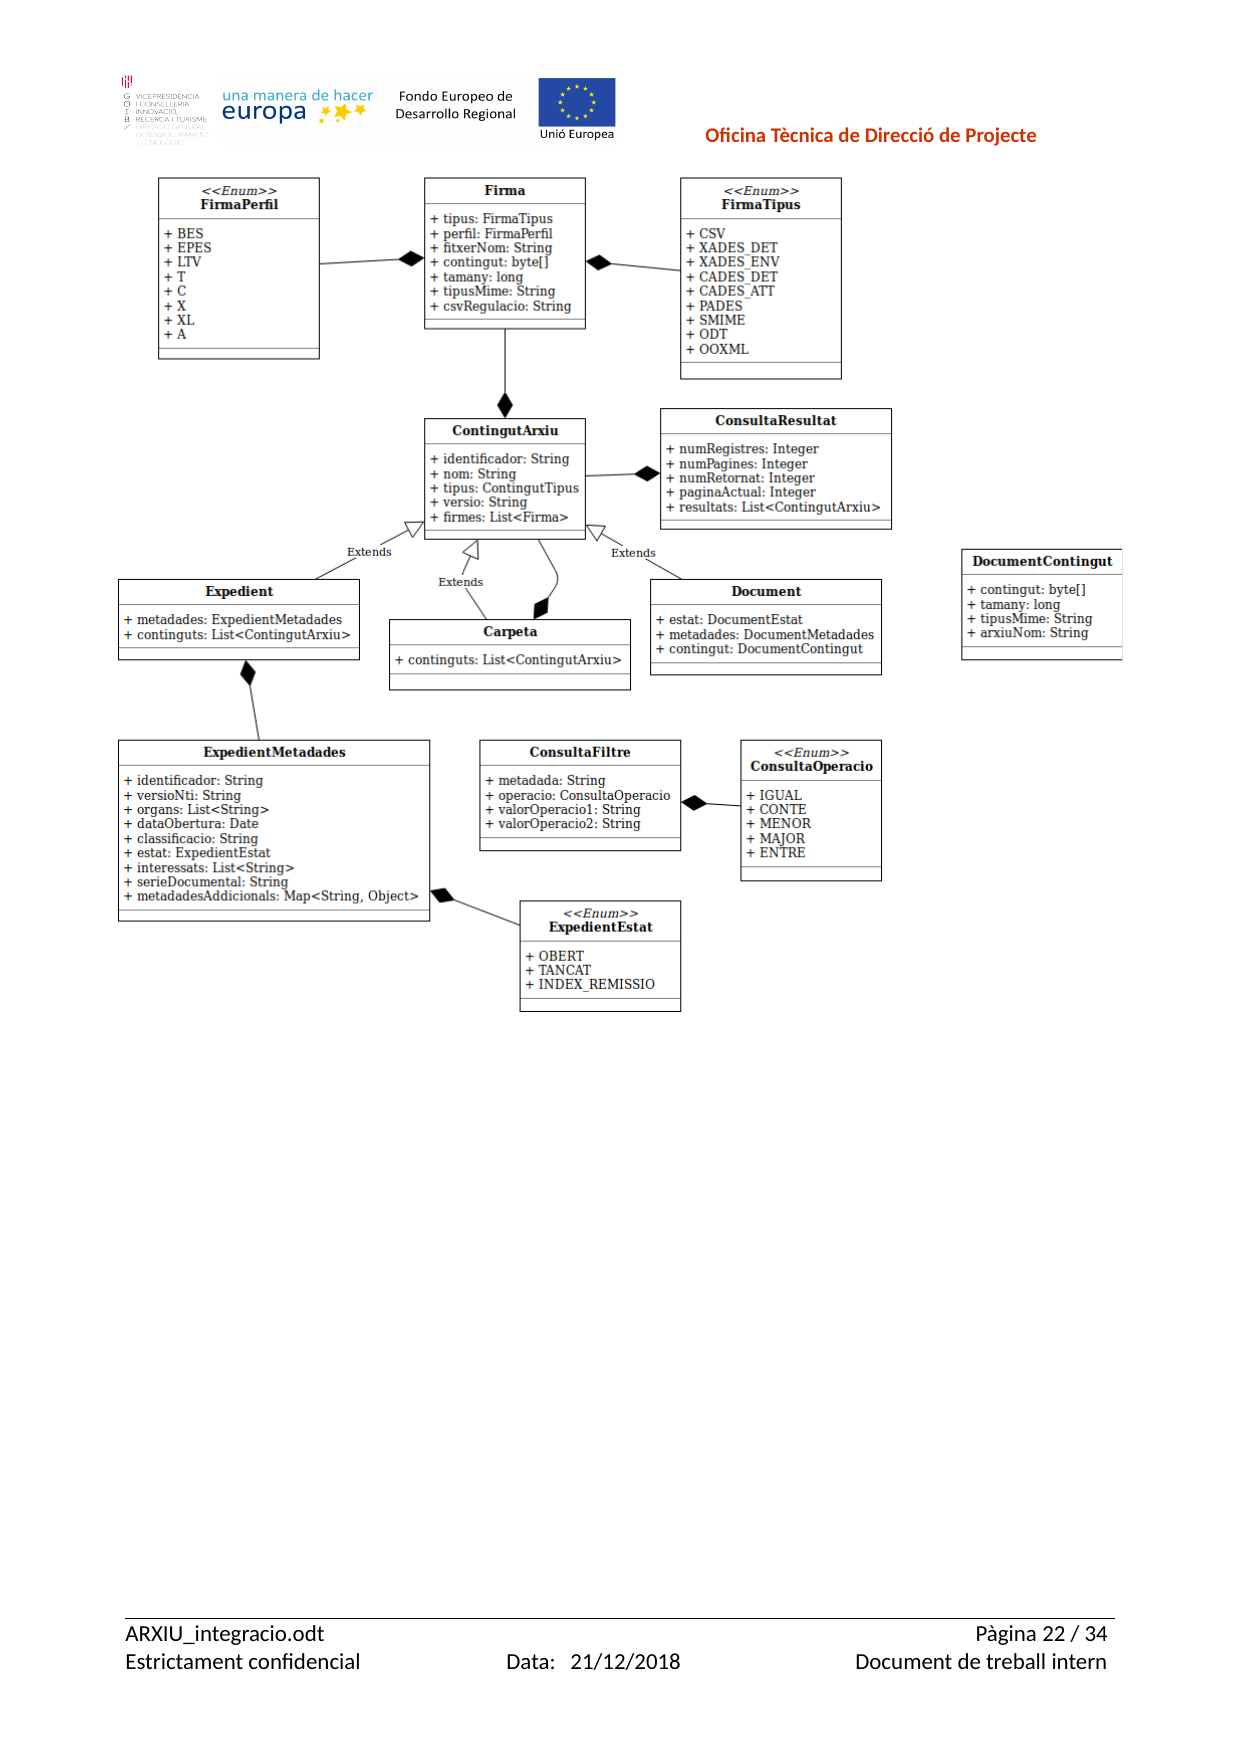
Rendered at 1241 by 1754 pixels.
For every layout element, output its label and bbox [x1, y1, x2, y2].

picture [118, 177, 1123, 1012]
picture [118, 73, 213, 147]
picture [219, 73, 621, 147]
